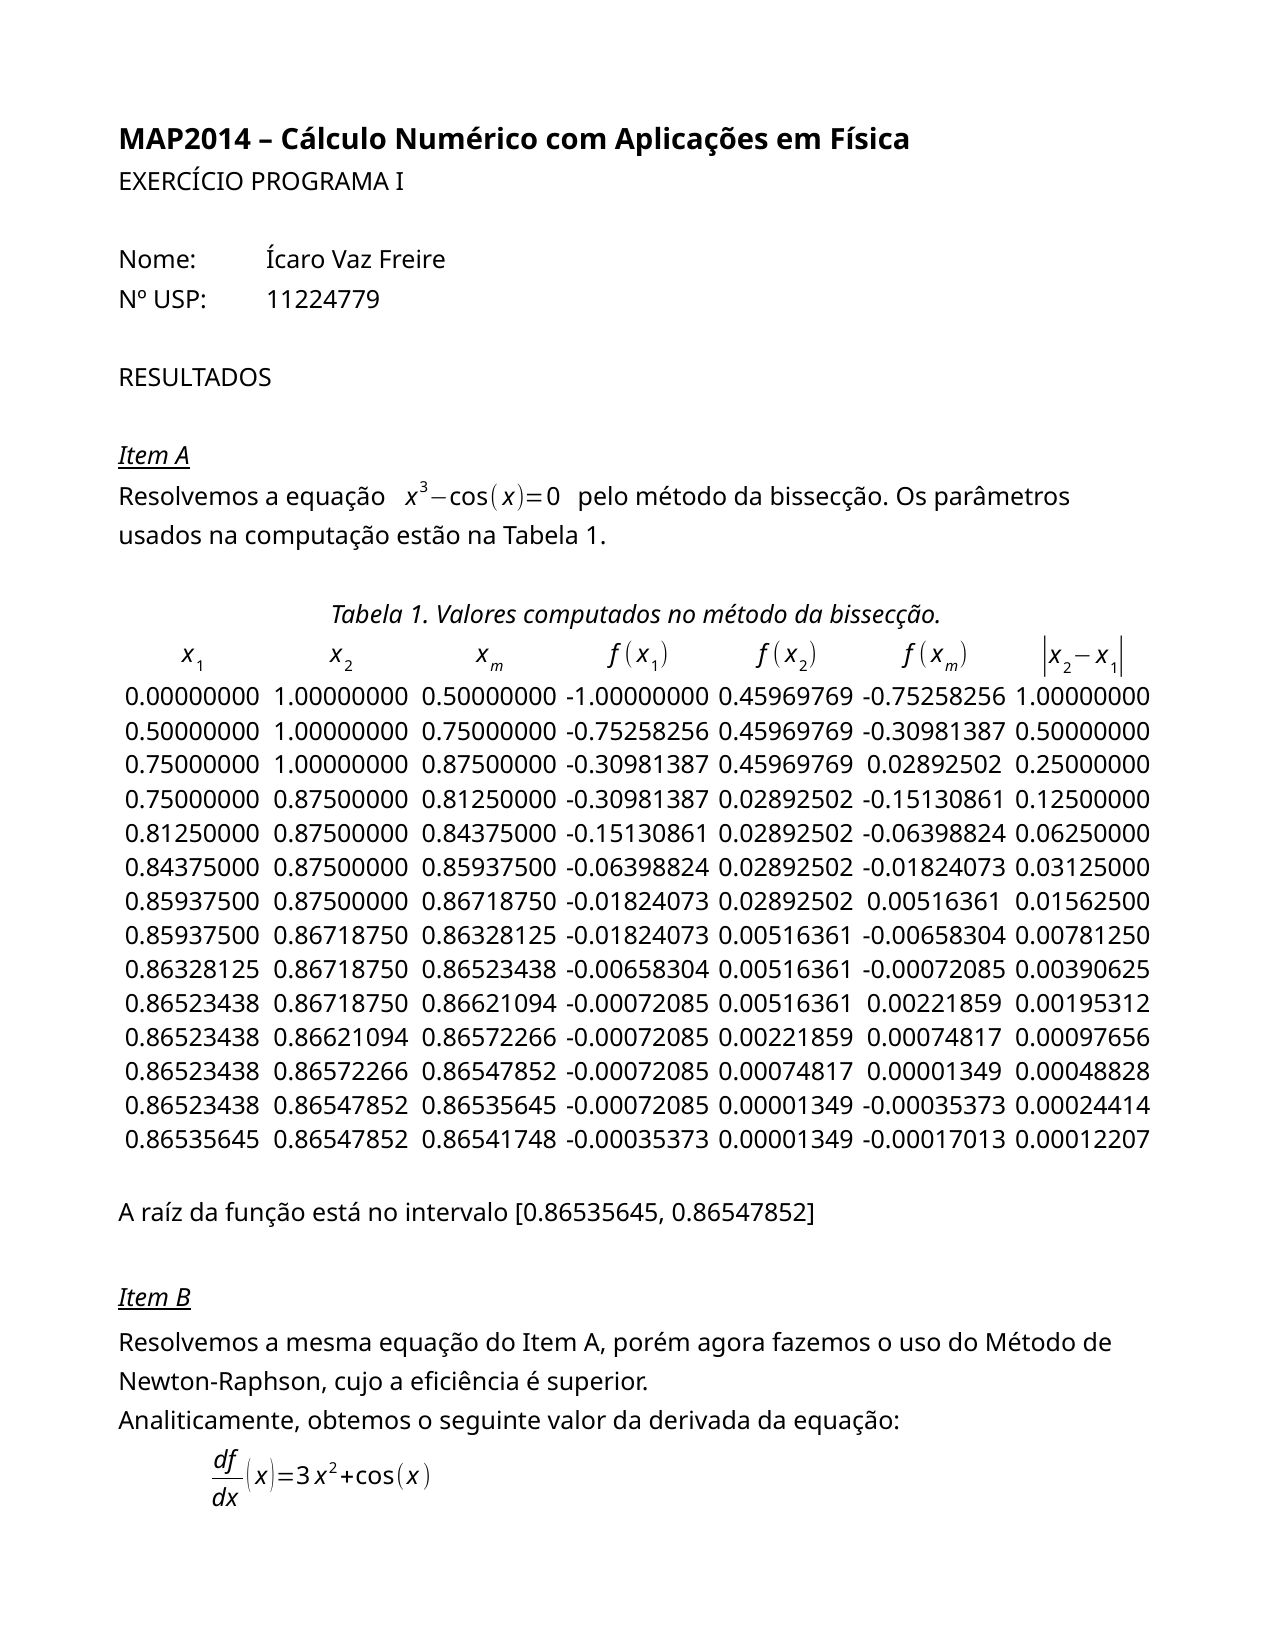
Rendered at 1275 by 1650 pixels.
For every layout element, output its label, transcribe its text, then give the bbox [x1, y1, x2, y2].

table_cell 0.00048828 [1009, 1054, 1157, 1088]
text Resolvemos a mesma equação do Item A, porém agora fazemos o uso do Método de Newton-Raphson, cujo a eficiência é superior. [118, 1324, 1157, 1398]
table_cell 0.86328125 [415, 918, 563, 952]
table_cell -0.00658304 [563, 952, 712, 986]
text Analiticamente, obtemos o seguinte valor da derivada da equação: [118, 1403, 1157, 1437]
table_cell -0.00035373 [563, 1122, 712, 1156]
table_cell 0.86535645 [415, 1088, 563, 1122]
table_cell 0.00024414 [1009, 1088, 1157, 1122]
table_cell 0.25000000 [1009, 747, 1157, 781]
table_cell 0.87500000 [415, 747, 563, 781]
table_cell 0.00516361 [712, 986, 860, 1020]
table_cell 0.85937500 [118, 918, 266, 952]
table_cell 0.00097656 [1009, 1020, 1157, 1054]
table_cell 0.87500000 [266, 815, 415, 849]
table_cell 0.45969769 [712, 679, 860, 713]
text Item B [118, 1279, 1157, 1313]
table_cell -0.00658304 [860, 918, 1008, 952]
table_cell 0.86718750 [415, 884, 563, 917]
table_cell 0.81250000 [118, 815, 266, 849]
table_cell 0.86523438 [118, 1020, 266, 1054]
table_cell -0.06398824 [563, 849, 712, 883]
table_cell 0.87500000 [266, 781, 415, 815]
table_cell 0.81250000 [415, 781, 563, 815]
table_cell 0.00221859 [860, 986, 1008, 1020]
table_cell 0.86547852 [266, 1088, 415, 1122]
table_cell 0.50000000 [415, 679, 563, 713]
table_cell 0.00000000 [118, 679, 266, 713]
table_header [266, 635, 415, 679]
table_header [860, 635, 1008, 679]
table_cell -0.00072085 [563, 1054, 712, 1088]
table_cell -0.01824073 [563, 884, 712, 917]
table_cell 0.75000000 [415, 713, 563, 747]
table_cell 0.86547852 [415, 1054, 563, 1088]
table_cell -0.75258256 [563, 713, 712, 747]
table_cell 0.86535645 [118, 1122, 266, 1156]
table_cell 0.86572266 [415, 1020, 563, 1054]
text EXERCÍCIO PROGRAMA I [118, 164, 1157, 198]
table_cell 0.02892502 [860, 747, 1008, 781]
table_cell 0.00012207 [1009, 1122, 1157, 1156]
text Nome: Ícaro Vaz Freire [118, 242, 1157, 276]
table_cell 0.84375000 [118, 849, 266, 883]
table_cell 1.00000000 [266, 713, 415, 747]
table_cell 0.00390625 [1009, 952, 1157, 986]
table_cell 0.45969769 [712, 747, 860, 781]
table_cell 0.75000000 [118, 781, 266, 815]
table_cell -0.30981387 [563, 781, 712, 815]
table_cell 1.00000000 [266, 679, 415, 713]
table_cell 0.86572266 [266, 1054, 415, 1088]
table_cell 0.02892502 [712, 884, 860, 917]
table_cell -0.00072085 [563, 1088, 712, 1122]
table_header [1009, 635, 1157, 679]
table_cell 0.06250000 [1009, 815, 1157, 849]
table_cell -0.15130861 [563, 815, 712, 849]
table_cell 0.50000000 [1009, 713, 1157, 747]
table_cell 0.86541748 [415, 1122, 563, 1156]
text Resolvemos a equaçãopelo método da bissecção. Os parâmetros usados na computação estão na Tabela 1. [118, 477, 1157, 552]
table_cell 0.12500000 [1009, 781, 1157, 815]
text MAP2014 – Cálculo Numérico com Aplicações em Física [118, 118, 1157, 158]
text RESULTADOS [118, 359, 1157, 394]
table_cell 1.00000000 [266, 747, 415, 781]
table_cell 0.86328125 [118, 952, 266, 986]
table_cell -0.30981387 [563, 747, 712, 781]
table_cell 0.86523438 [118, 1088, 266, 1122]
table_cell 0.00001349 [712, 1088, 860, 1122]
table_cell -0.75258256 [860, 679, 1008, 713]
table_cell 0.00781250 [1009, 918, 1157, 952]
table_cell 1.00000000 [1009, 679, 1157, 713]
table_cell -0.00072085 [563, 986, 712, 1020]
table_cell 0.85937500 [415, 849, 563, 883]
table_cell -0.15130861 [860, 781, 1008, 815]
table_cell 0.50000000 [118, 713, 266, 747]
table_header [415, 635, 563, 679]
table_cell 0.00516361 [712, 952, 860, 986]
text Item A [118, 438, 1157, 472]
table_cell 0.75000000 [118, 747, 266, 781]
table_cell -0.01824073 [860, 849, 1008, 883]
table_cell 0.45969769 [712, 713, 860, 747]
table_cell 0.87500000 [266, 884, 415, 917]
table_cell 0.00001349 [712, 1122, 860, 1156]
table_cell 0.03125000 [1009, 849, 1157, 883]
table_cell 0.00221859 [712, 1020, 860, 1054]
table_cell 0.86718750 [266, 986, 415, 1020]
table_cell -1.00000000 [563, 679, 712, 713]
table_cell 0.00516361 [712, 918, 860, 952]
table_cell 0.00195312 [1009, 986, 1157, 1020]
table_cell 0.02892502 [712, 781, 860, 815]
table_cell 0.87500000 [266, 849, 415, 883]
table_cell 0.86523438 [415, 952, 563, 986]
table_cell 0.02892502 [712, 849, 860, 883]
table_cell -0.00072085 [860, 952, 1008, 986]
table_cell 0.00001349 [860, 1054, 1008, 1088]
table_cell 0.01562500 [1009, 884, 1157, 917]
table_cell 0.86718750 [266, 952, 415, 986]
text Tabela 1. Valores computados no método da bissecção. [118, 596, 1157, 630]
table_cell 0.85937500 [118, 884, 266, 917]
table_header [712, 635, 860, 679]
table_cell 0.86718750 [266, 918, 415, 952]
table_cell 0.00516361 [860, 884, 1008, 917]
table_cell 0.02892502 [712, 815, 860, 849]
table_cell 0.86547852 [266, 1122, 415, 1156]
table_header [118, 635, 266, 679]
table_header [563, 635, 712, 679]
table_cell 0.86621094 [266, 1020, 415, 1054]
table_cell 0.00074817 [712, 1054, 860, 1088]
table_cell 0.86523438 [118, 986, 266, 1020]
table_cell 0.86523438 [118, 1054, 266, 1088]
table_cell -0.01824073 [563, 918, 712, 952]
table_cell -0.00035373 [860, 1088, 1008, 1122]
table_cell -0.00017013 [860, 1122, 1008, 1156]
table_cell 0.00074817 [860, 1020, 1008, 1054]
table_cell -0.06398824 [860, 815, 1008, 849]
table_cell -0.30981387 [860, 713, 1008, 747]
table_cell 0.86621094 [415, 986, 563, 1020]
text A raíz da função está no intervalo [0.86535645, 0.86547852] [118, 1195, 1157, 1229]
table_cell -0.00072085 [563, 1020, 712, 1054]
text Nº USP: 11224779 [118, 281, 1157, 315]
table_cell 0.84375000 [415, 815, 563, 849]
